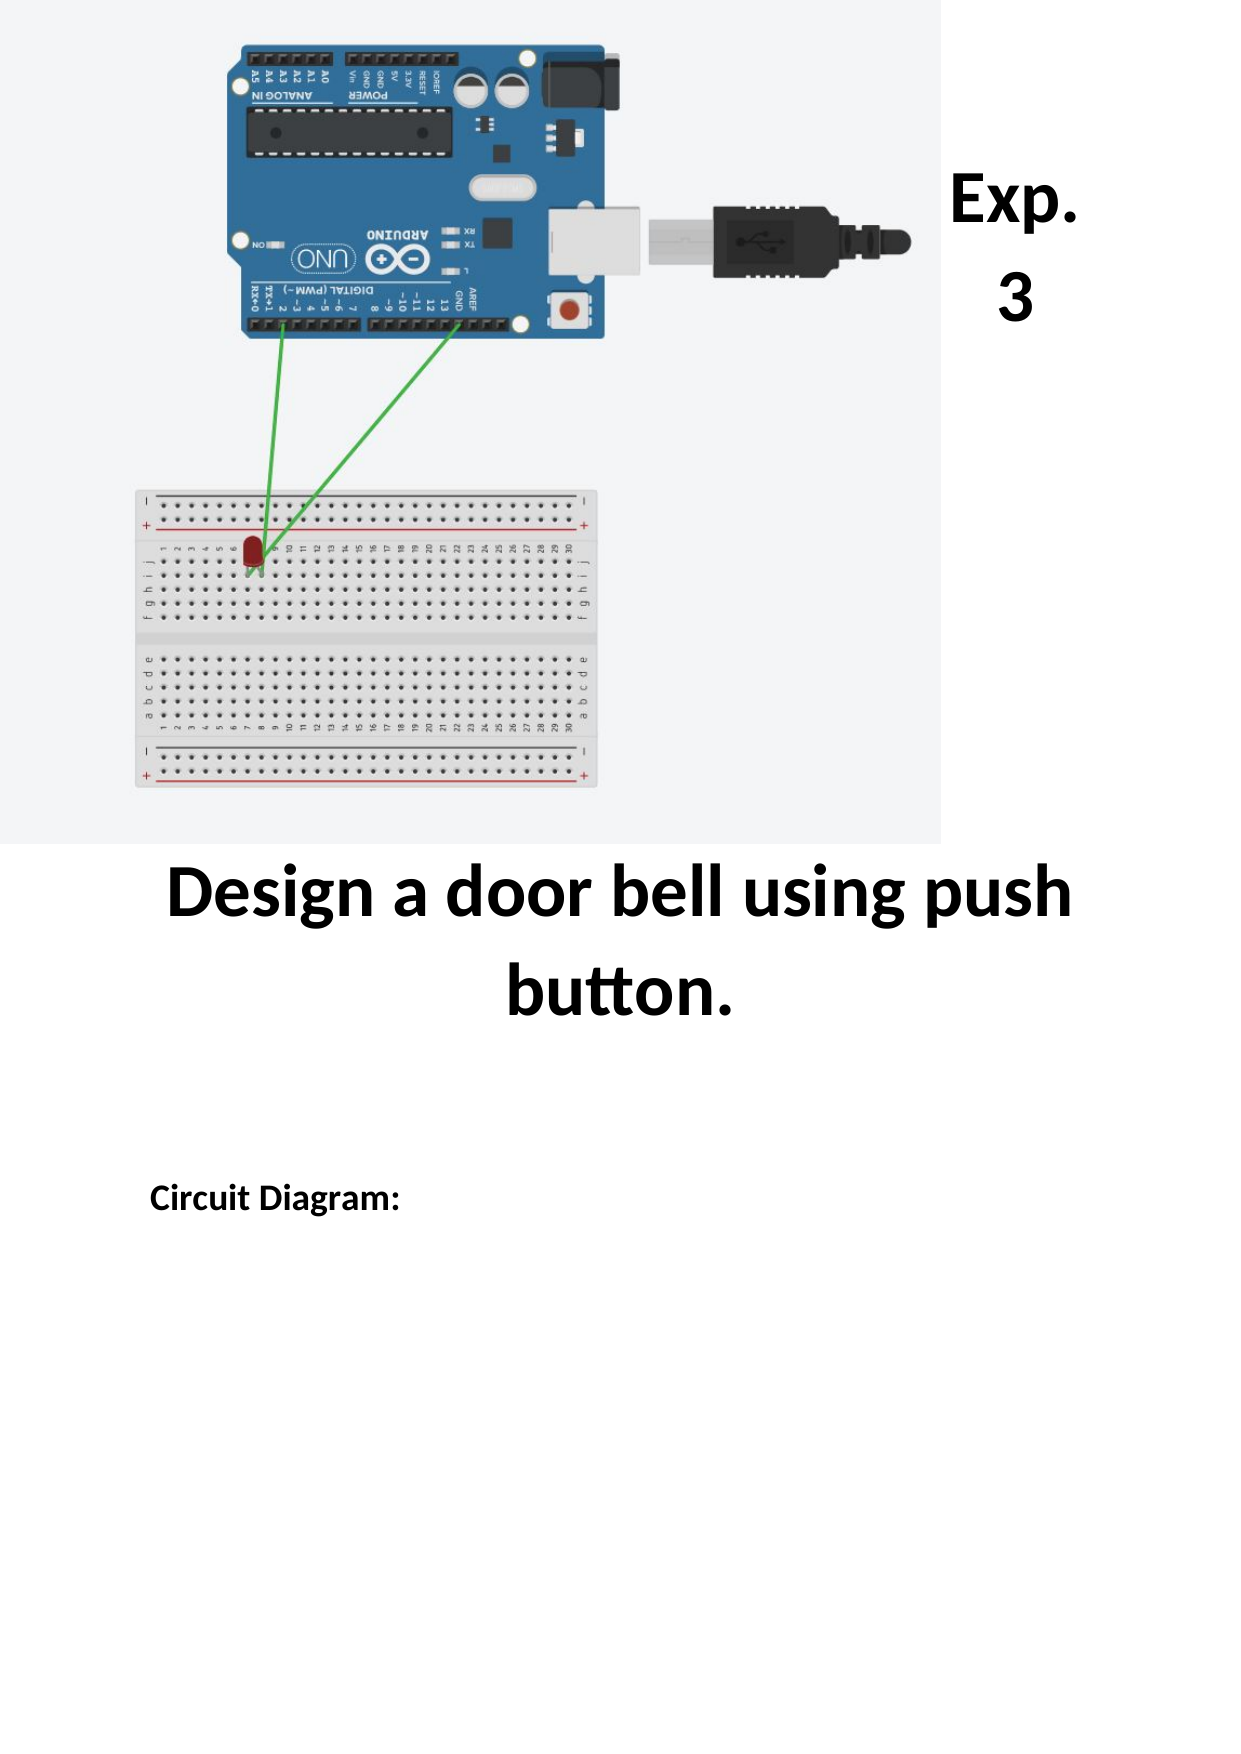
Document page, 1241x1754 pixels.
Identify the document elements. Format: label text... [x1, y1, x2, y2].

picture [0, 0, 941, 844]
text Exp. 3 Design a door bell using push button. [150, 150, 1090, 1034]
text Circuit Diagram: [150, 1174, 1090, 1220]
